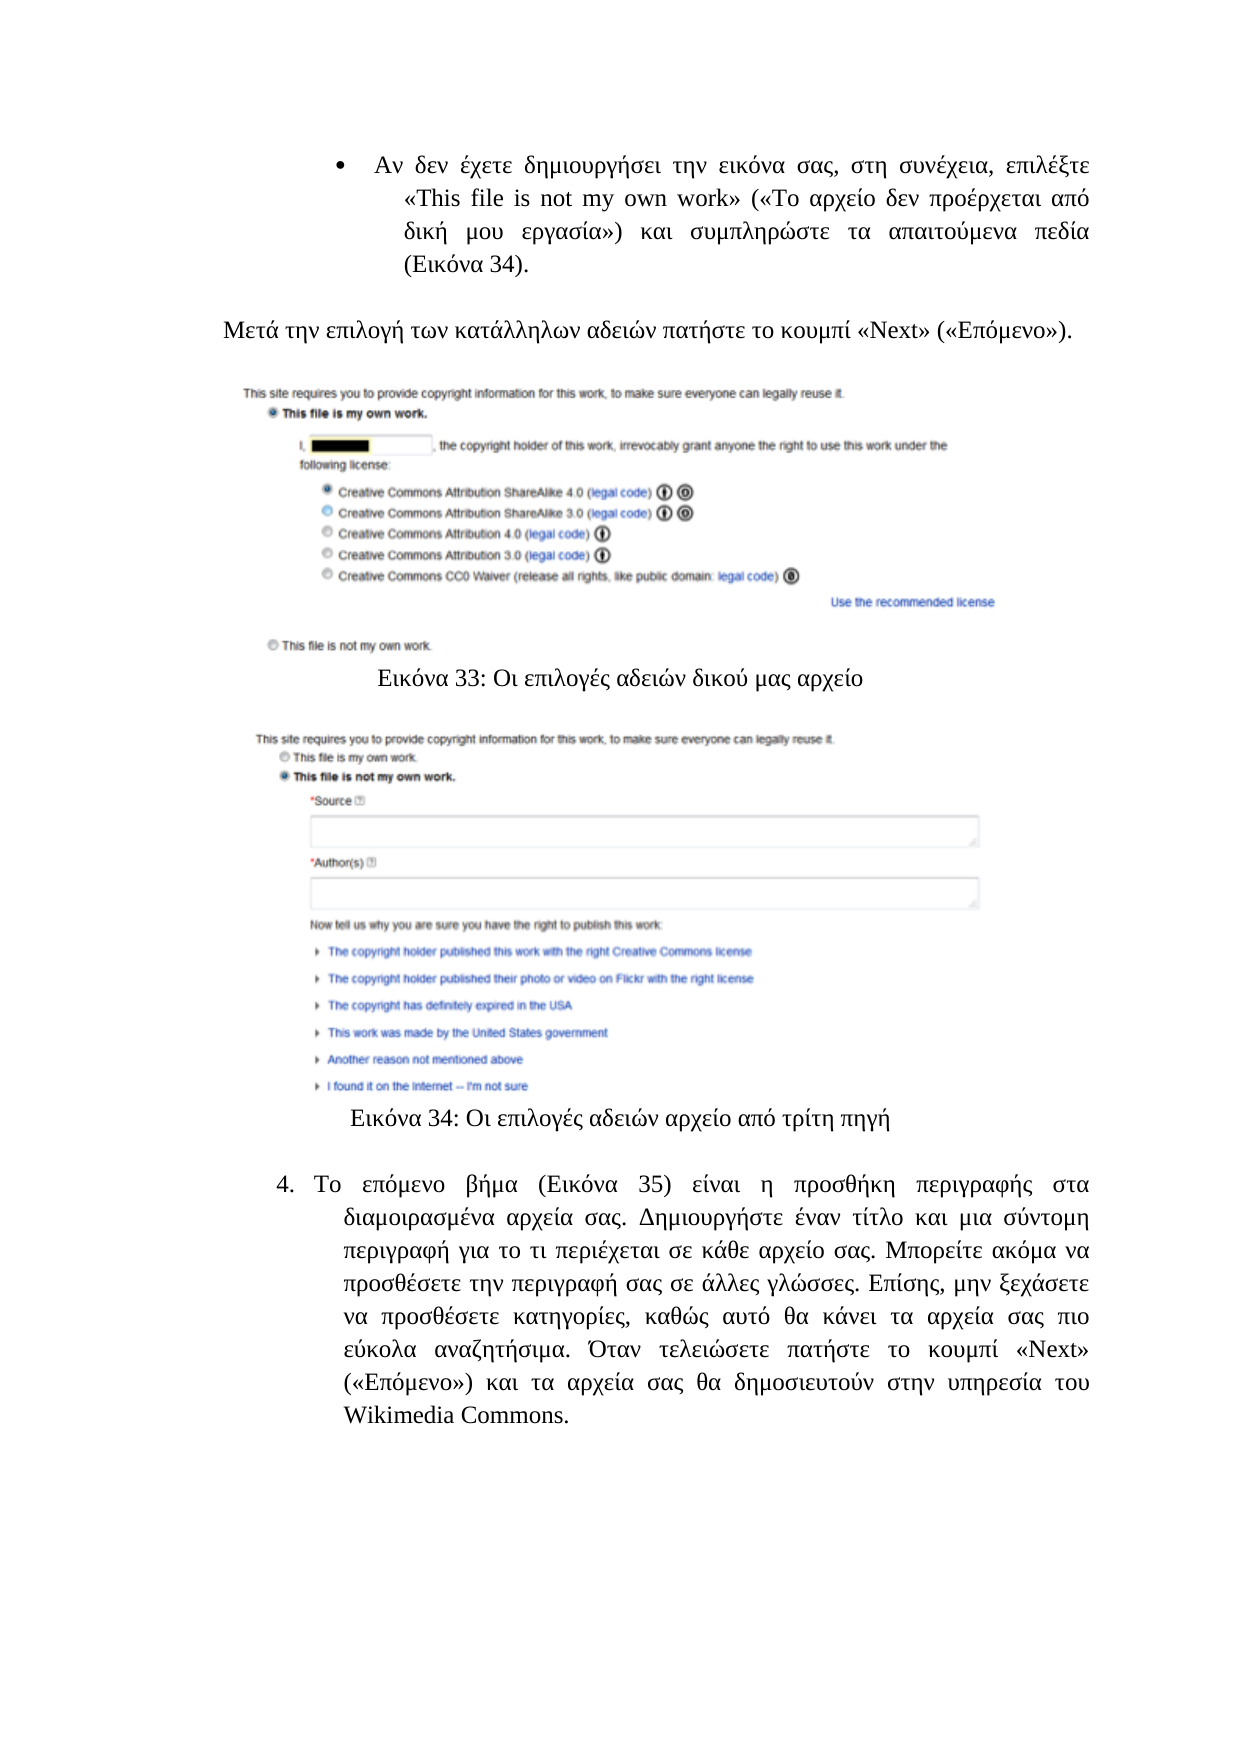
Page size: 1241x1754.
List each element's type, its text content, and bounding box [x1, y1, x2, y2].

list Αν δεν έχετε δημιουργήσει την εικόνα σας, στη συνέχεια, επιλέξτε «This file is not my own work» («Το αρχείο δεν προέρχεται από δική μου εργασία») και συμπληρώστε τα απαιτούμενα πεδία (Εικόνα 34). [336, 150, 1091, 278]
text Μετά την επιλογή των κατάλληλων αδειών πατήστε το κουμπί «Next» («Επόμενο»). [223, 315, 1091, 344]
text Εικόνα 34: Οι επιλογές αδειών αρχείο από τρίτη πηγή [150, 1103, 1091, 1132]
text Εικόνα 33: Οι επιλογές αδειών δικού μας αρχείο [150, 663, 1091, 692]
list Το επόμενο βήμα (Εικόνα 35) είναι η προσθήκη περιγραφής στα διαμοιρασμένα αρχεία σας. Δημιουργήστε έναν τίτλο και μια σύντομη περιγραφή για το τι περιέχεται σε κάθε αρχείο σας. Μπορείτε ακόμα να προσθέσετε την περιγραφή σας σε άλλες γλώσσες. Επίσης, μην ξεχάσετε να προσθέσετε κατηγορίες, καθώς αυτό θα κάνει τα αρχεία σας πιο εύκολα αναζητήσιμα. Όταν τελειώσετε πατήστε το κουμπί «Next» («Επόμενο») και τα αρχεία σας θα δημοσιευτούν στην υπηρεσία του Wikimedia Commons. [276, 1169, 1091, 1429]
